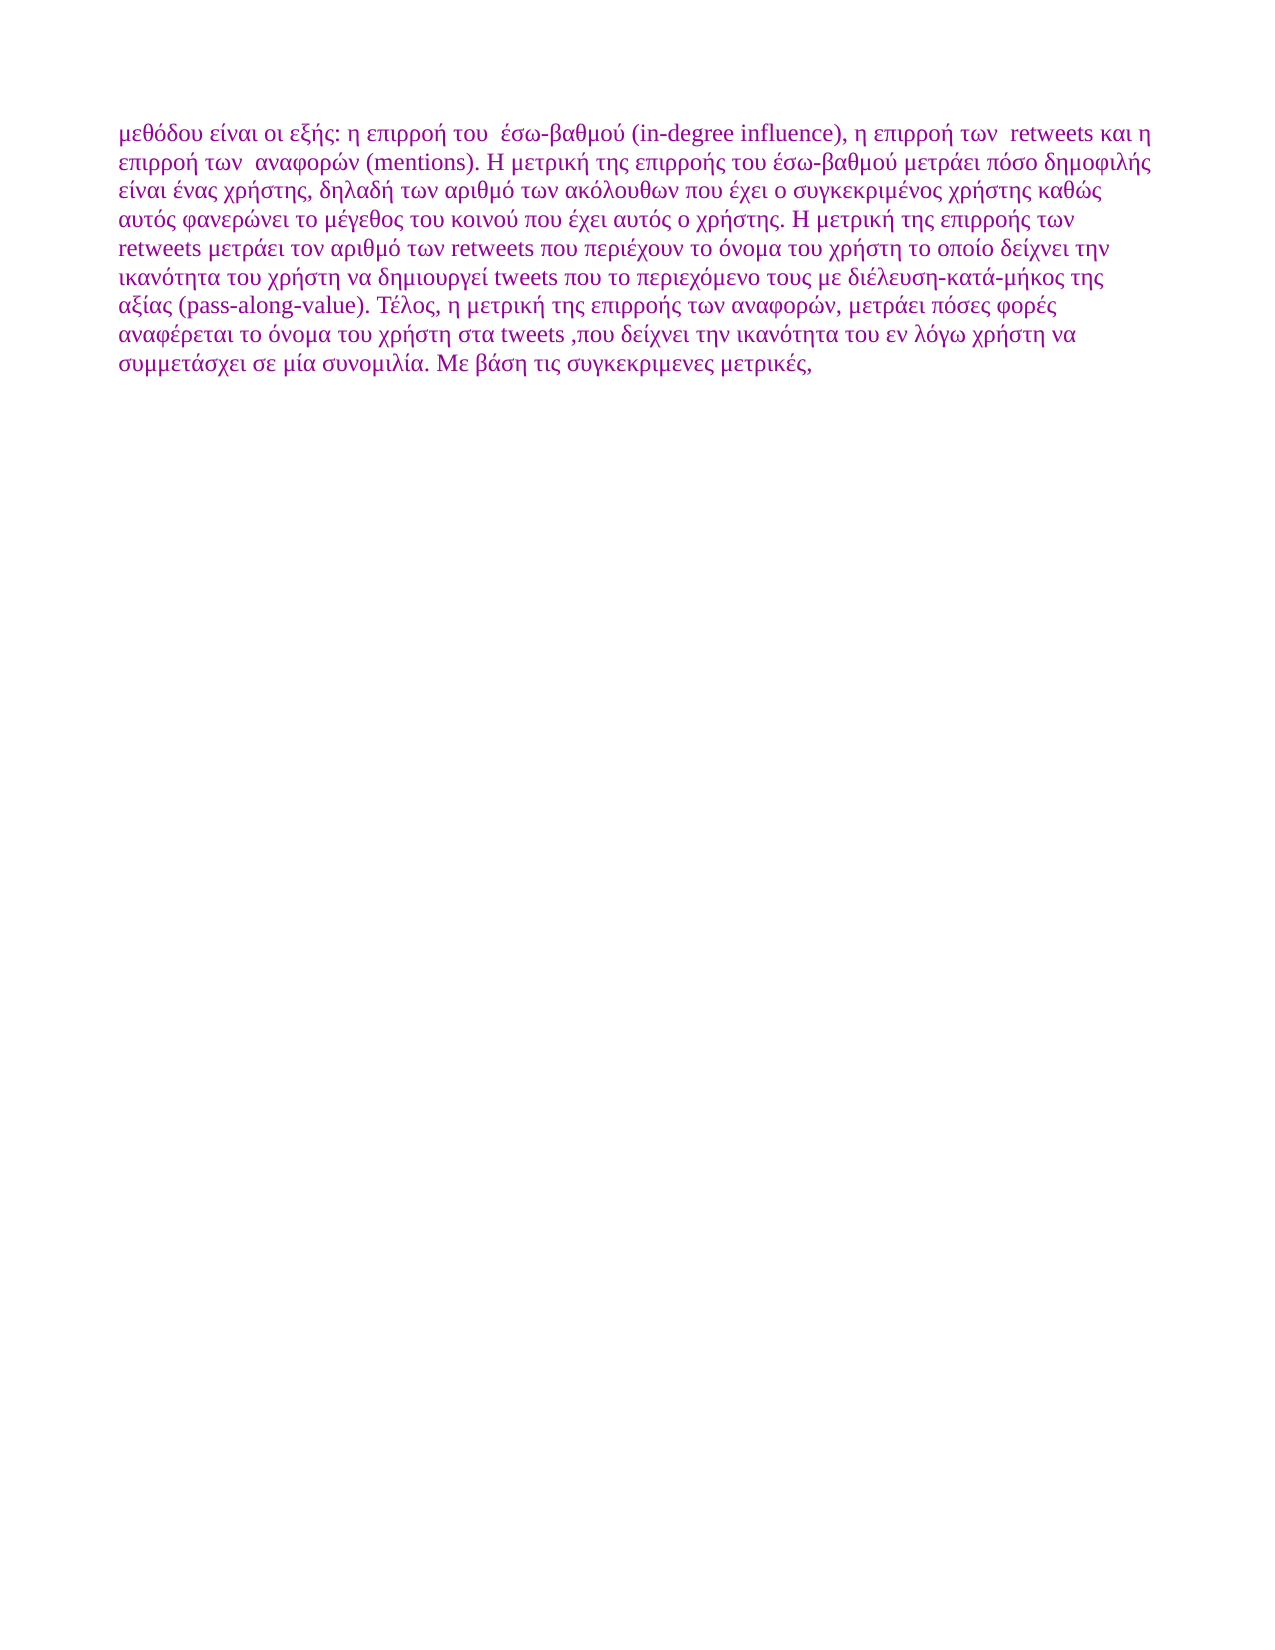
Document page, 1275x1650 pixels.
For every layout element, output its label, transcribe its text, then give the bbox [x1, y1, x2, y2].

text μεθόδου είναι οι εξής: η επιρροή του έσω-βαθμού (in-degree influence), η επιρροή των retweets και η επιρροή των αναφορών (mentions). Η μετρική της επιρροής του έσω-βαθμού μετράει πόσο δημοφιλής είναι ένας χρήστης, δηλαδή των αριθμό των ακόλουθων που έχει ο συγκεκριμένος χρήστης καθώς αυτός φανερώνει το μέγεθος του κοινού που έχει αυτός ο χρήστης. H μετρική της επιρροής των retweets μετράει τον αριθμό των retweets που περιέχουν το όνομα του χρήστη το οποίο δείχνει την ικανότητα του χρήστη να δημιουργεί tweets που το περιεχόμενο τους με διέλευση-κατά-μήκος της αξίας (pass-along-value). Τέλος, η μετρική της επιρροής των αναφορών, μετράει πόσες φορές αναφέρεται το όνομα του χρήστη στα tweets ,που δείχνει την ικανότητα του εν λόγω χρήστη να συμμετάσχει σε μία συνομιλία. Με βάση τις συγκεκριμενες μετρικές, [118, 118, 1157, 377]
